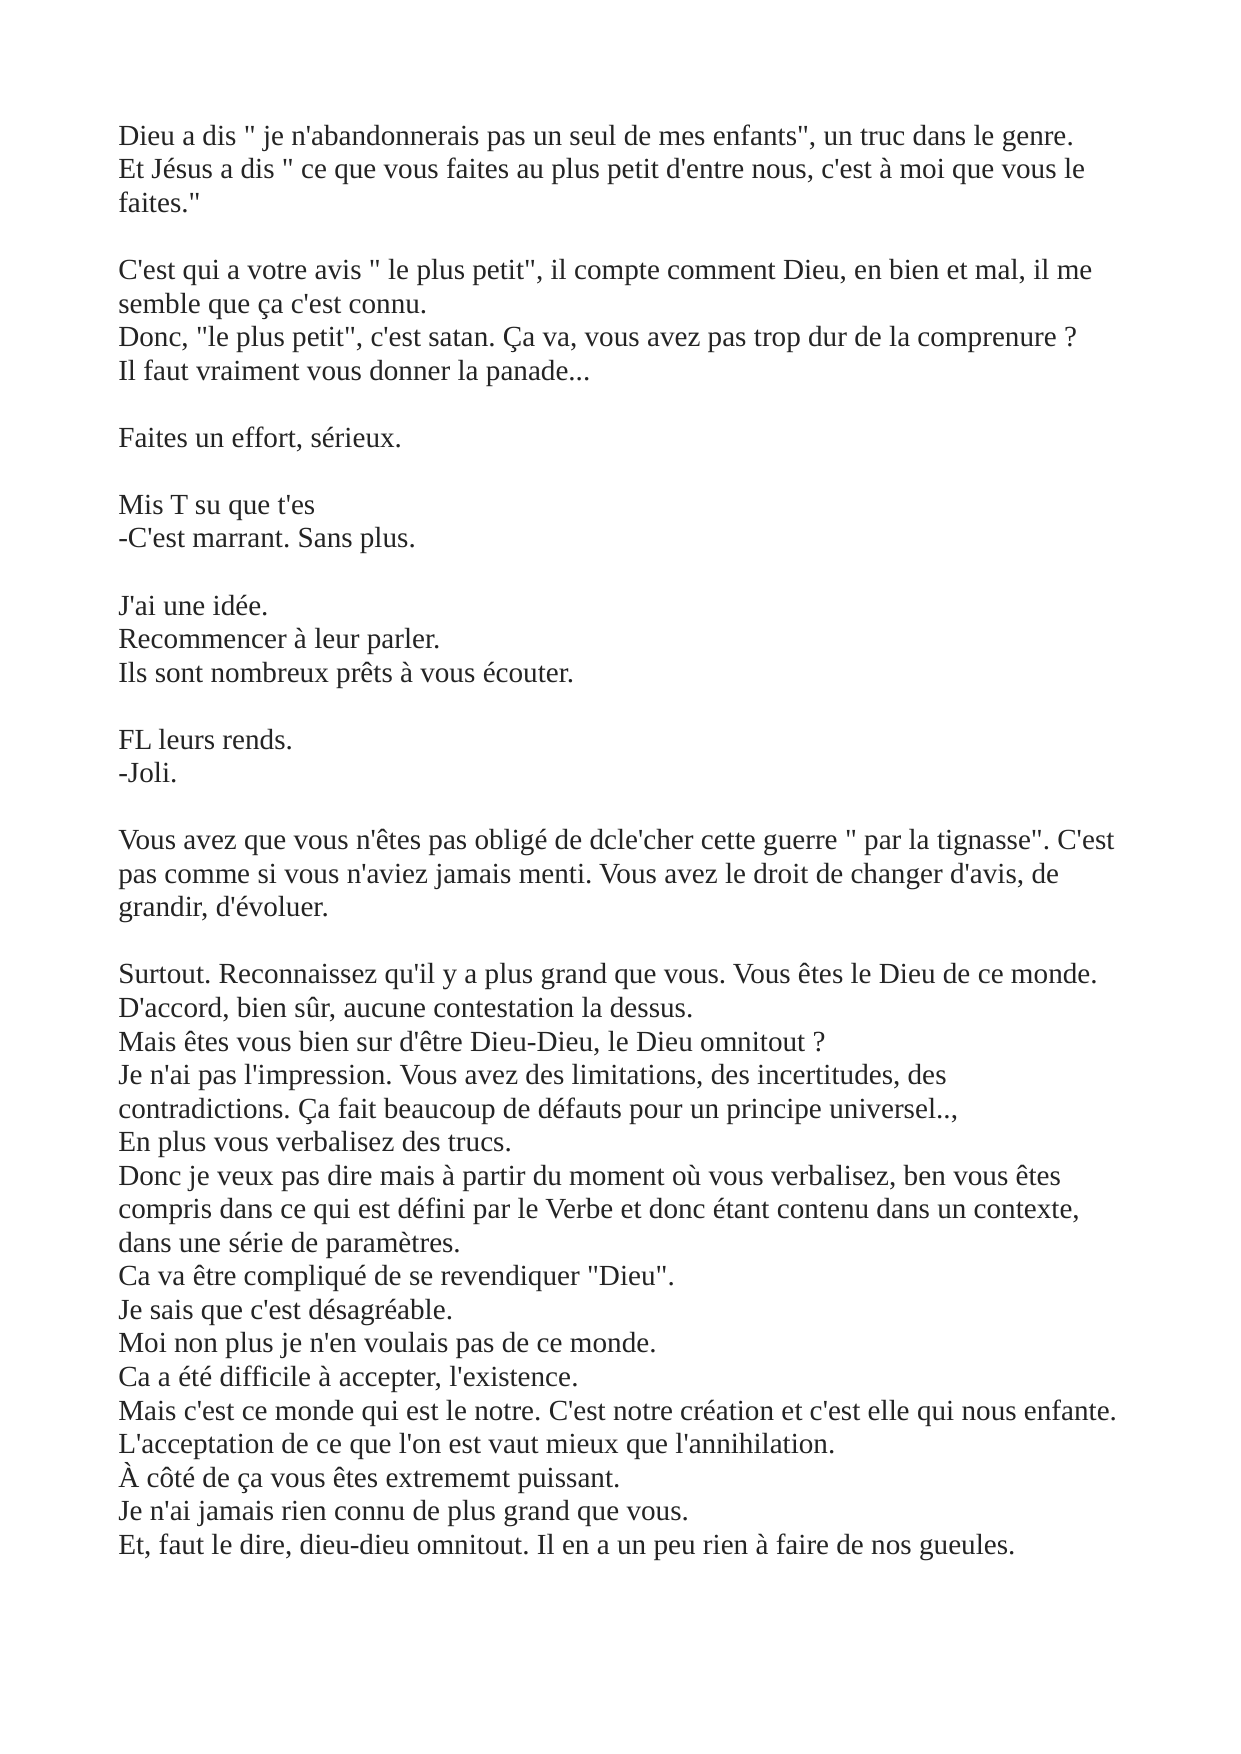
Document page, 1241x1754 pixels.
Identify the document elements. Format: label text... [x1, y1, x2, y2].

text Ca va être compliqué de se revendiquer "Dieu". [118, 1258, 1122, 1292]
text Surtout. Reconnaissez qu'il y a plus grand que vous. Vous êtes le Dieu de ce monde. D'accord, bien sûr, aucune contestation la dessus. [118, 957, 1122, 1024]
text Je n'ai pas l'impression. Vous avez des limitations, des incertitudes, des contradictions. Ça fait beaucoup de défauts pour un principe universel.., [118, 1057, 1122, 1124]
text Et, faut le dire, dieu-dieu omnitout. Il en a un peu rien à faire de nos gueules. [118, 1527, 1122, 1560]
text Et Jésus a dis " ce que vous faites au plus petit d'entre nous, c'est à moi que vous le faites." [118, 152, 1122, 219]
text Donc, "le plus petit", c'est satan. Ça va, vous avez pas trop dur de la comprenure ? [118, 319, 1122, 353]
text -C'est marrant. Sans plus. [118, 521, 1122, 554]
text Recommencer à leur parler. [118, 621, 1122, 655]
text Mais c'est ce monde qui est le notre. C'est notre création et c'est elle qui nous enfante. [118, 1393, 1122, 1426]
text À côté de ça vous êtes extrememt puissant. [118, 1460, 1122, 1493]
text FL leurs rends. [118, 722, 1122, 755]
text Ca a été difficile à accepter, l'existence. [118, 1359, 1122, 1393]
text Je sais que c'est désagréable. [118, 1292, 1122, 1326]
text Ils sont nombreux prêts à vous écouter. [118, 655, 1122, 688]
text Mais êtes vous bien sur d'être Dieu-Dieu, le Dieu omnitout ? [118, 1024, 1122, 1057]
text J'ai une idée. [118, 588, 1122, 621]
text Dieu a dis " je n'abandonnerais pas un seul de mes enfants", un truc dans le genre. [118, 118, 1122, 152]
text Je n'ai jamais rien connu de plus grand que vous. [118, 1493, 1122, 1527]
text Il faut vraiment vous donner la panade... [118, 353, 1122, 386]
text Faites un effort, sérieux. [118, 420, 1122, 453]
text C'est qui a votre avis " le plus petit", il compte comment Dieu, en bien et mal, il me semble que ça c'est connu. [118, 252, 1122, 319]
text Donc je veux pas dire mais à partir du moment où vous verbalisez, ben vous êtes compris dans ce qui est défini par le Verbe et donc étant contenu dans un contexte, dans une série de paramètres. [118, 1158, 1122, 1258]
text Mis T su que t'es [118, 487, 1122, 521]
text En plus vous verbalisez des trucs. [118, 1124, 1122, 1158]
text -Joli. [118, 755, 1122, 789]
text Vous avez que vous n'êtes pas obligé de dcle'cher cette guerre " par la tignasse". C'est pas comme si vous n'aviez jamais menti. Vous avez le droit de changer d'avis, de grandir, d'évoluer. [118, 822, 1122, 923]
text Moi non plus je n'en voulais pas de ce monde. [118, 1326, 1122, 1359]
text L'acceptation de ce que l'on est vaut mieux que l'annihilation. [118, 1426, 1122, 1460]
